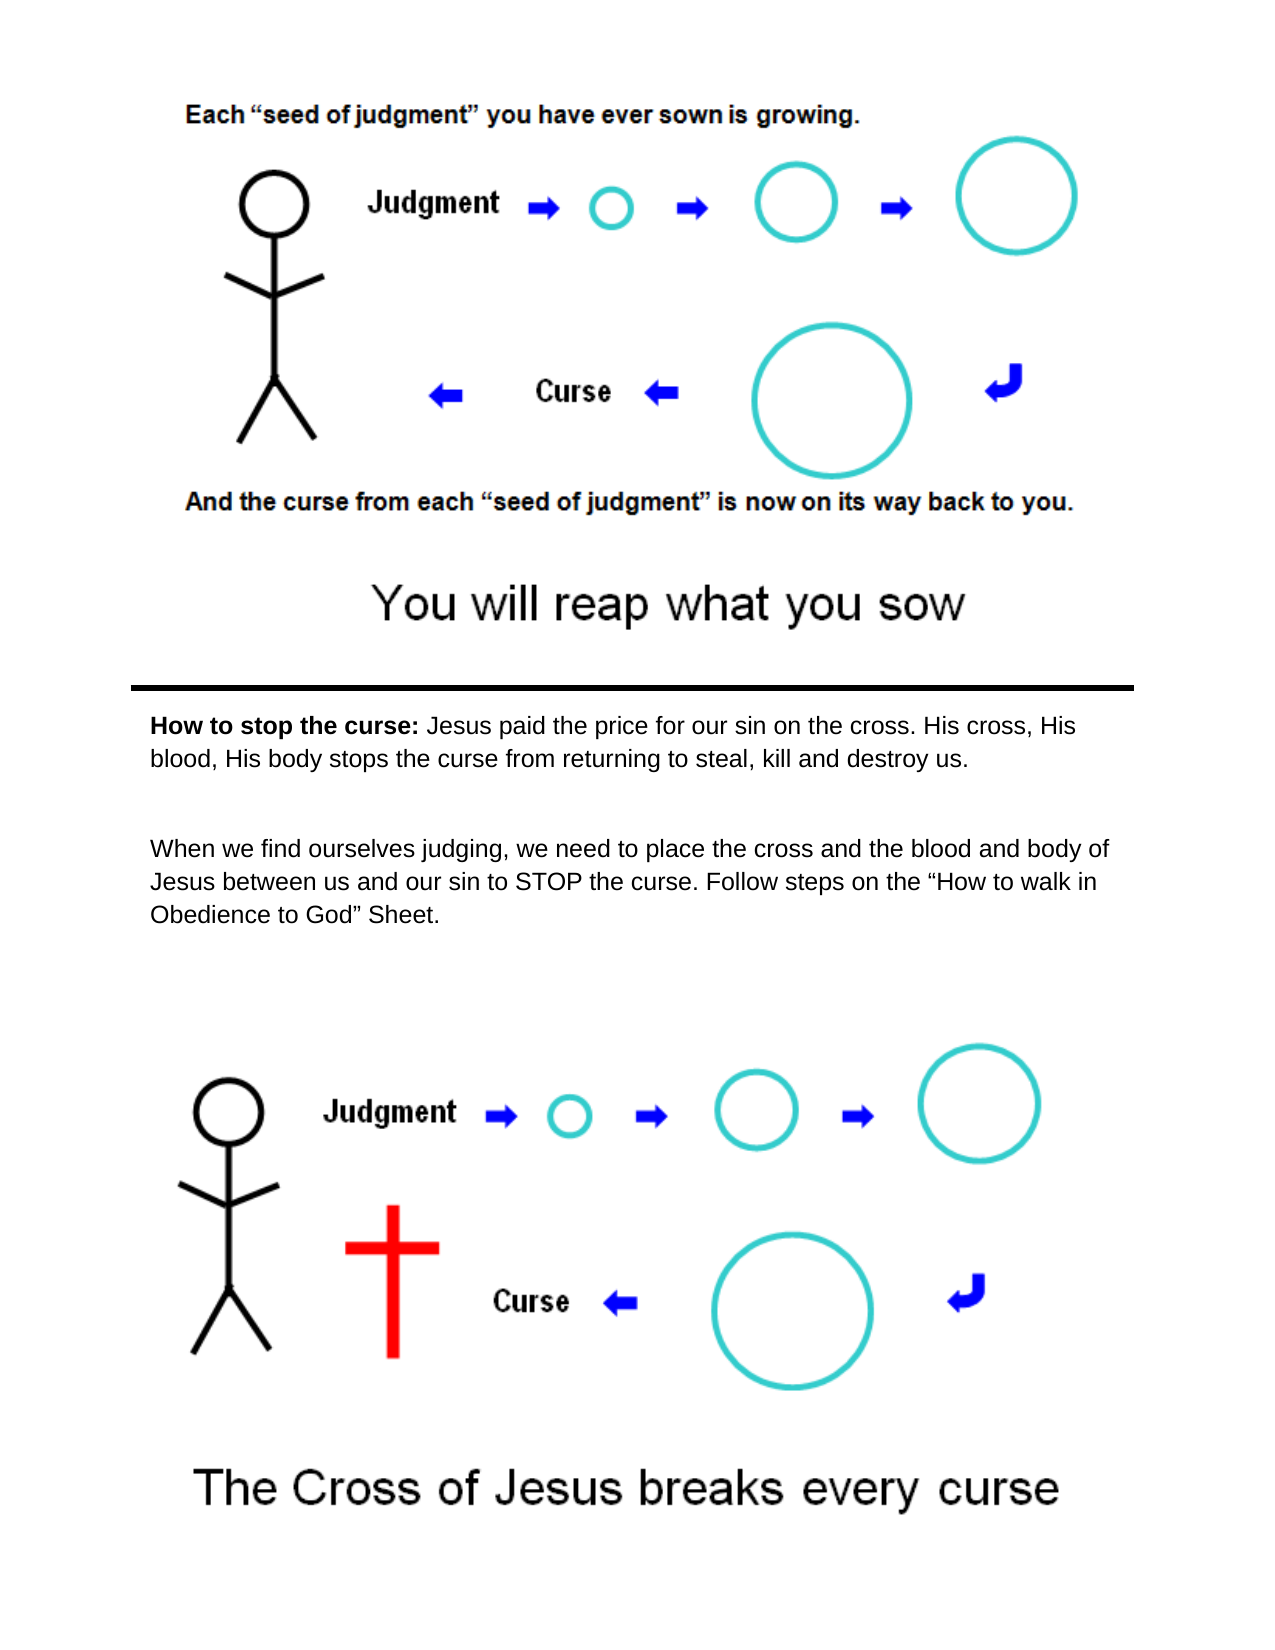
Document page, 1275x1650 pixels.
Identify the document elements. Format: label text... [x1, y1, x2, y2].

text When we find ourselves judging, we need to place the cross and the blood and body of Jesus between us and our sin to STOP the curse. Follow steps on the “How to walk in Obedience to God” Sheet. [150, 834, 1125, 929]
picture [150, 1013, 1090, 1546]
picture [150, 75, 1125, 650]
text How to stop the curse: Jesus paid the price for our sin on the cross. His cross, His blood, His body stops the curse from returning to steal, kill and destroy us. [150, 711, 1125, 773]
